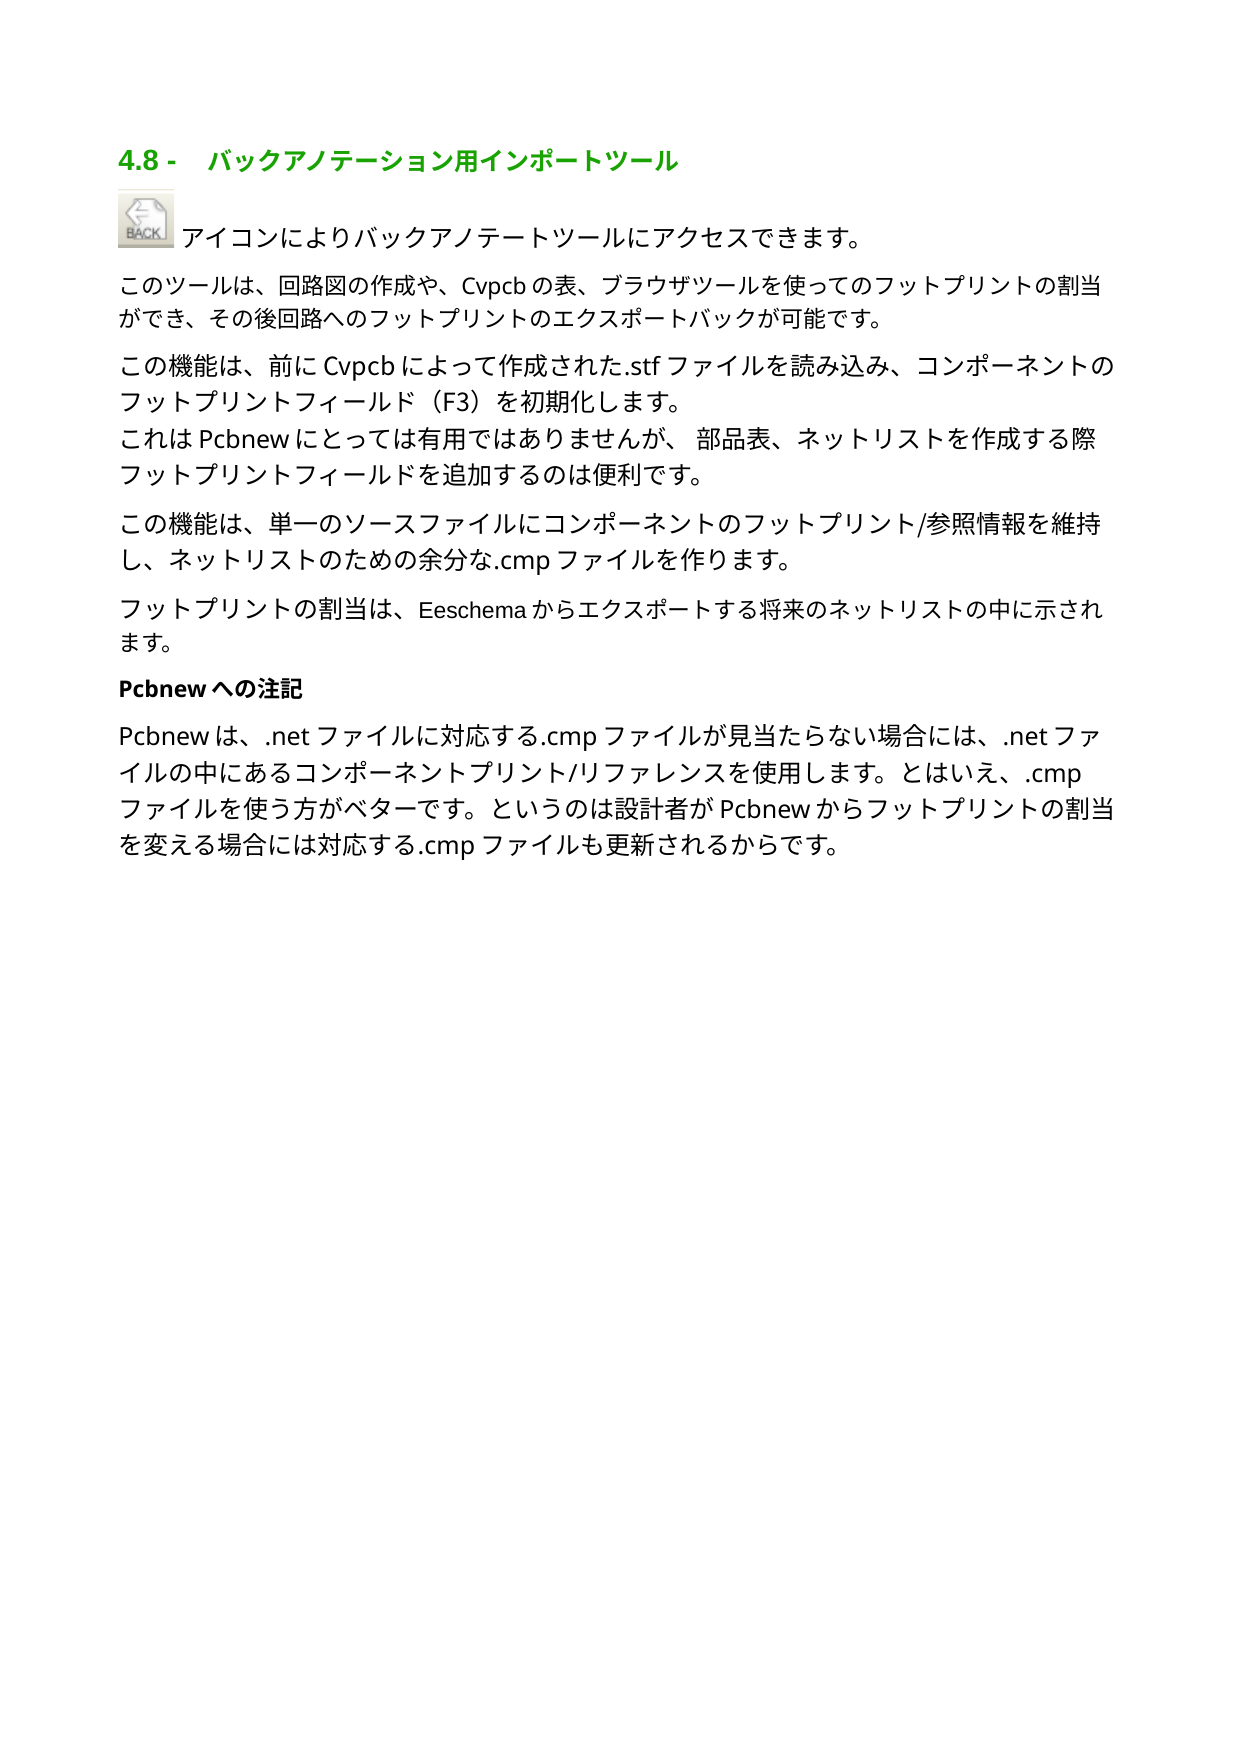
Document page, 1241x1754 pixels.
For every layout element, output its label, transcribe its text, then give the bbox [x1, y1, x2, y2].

text この機能は、前にCvpcbによって作成された.stfファイルを読み込み、コンポーネントのフットプリントフィールド（F3）を初期化します。 [118, 347, 1122, 419]
text フットプリントの割当は、Eeschemaからエクスポートする将来のネットリストの中に示されます。 [118, 589, 1122, 658]
text これはPcbnewにとっては有用ではありませんが、 部品表、ネットリストを作成する際フットプリントフィールドを追加するのは便利です。 [118, 419, 1122, 492]
text Pcbnewは、.netファイルに対応する.cmpファイルが見当たらない場合には、.netファイルの中にあるコンポーネントプリント/リファレンスを使用します。とはいえ、.cmpファイルを使う方がベターです。というのは設計者がPcbnewからフットプリントの割当を変える場合には対応する.cmpファイルも更新されるからです。 [118, 717, 1122, 862]
text この機能は、単一のソースファイルにコンポーネントのフットプリント/参照情報を維持し、ネットリストのための余分な.cmpファイルを作ります。 [118, 504, 1122, 577]
text このツールは、回路図の作成や、Cvpcbの表、ブラウザツールを使ってのフットプリントの割当ができ、その後回路へのフットプリントのエクスポートバックが可能です。 [118, 267, 1122, 334]
subtitle バックアノテーション用インポートツール [118, 141, 1122, 177]
text Pcbnewへの注記 [118, 671, 1122, 704]
text アイコンによりバックアノテートツールにアクセスできます。 [118, 190, 1122, 255]
picture [118, 189, 175, 248]
